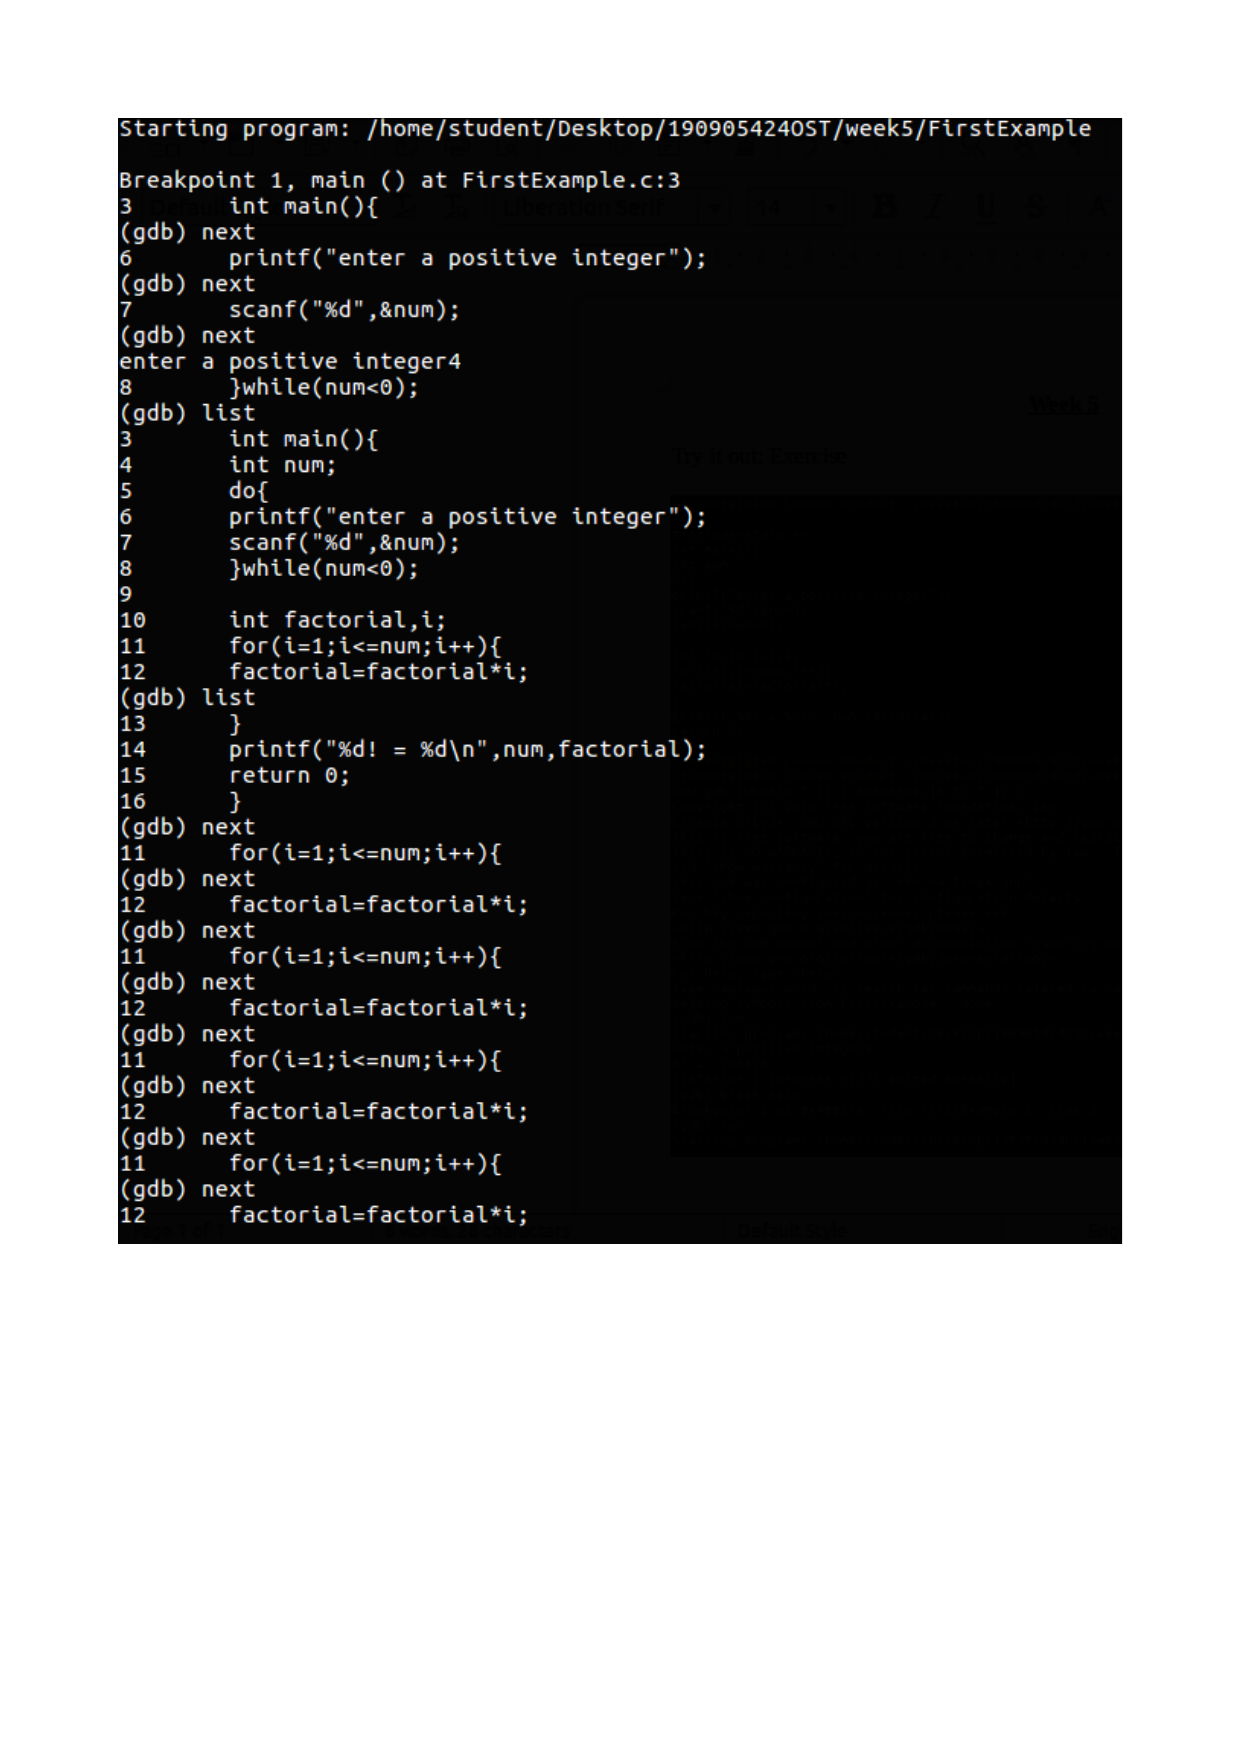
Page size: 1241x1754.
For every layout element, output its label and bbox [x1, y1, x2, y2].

picture [118, 118, 1123, 1244]
